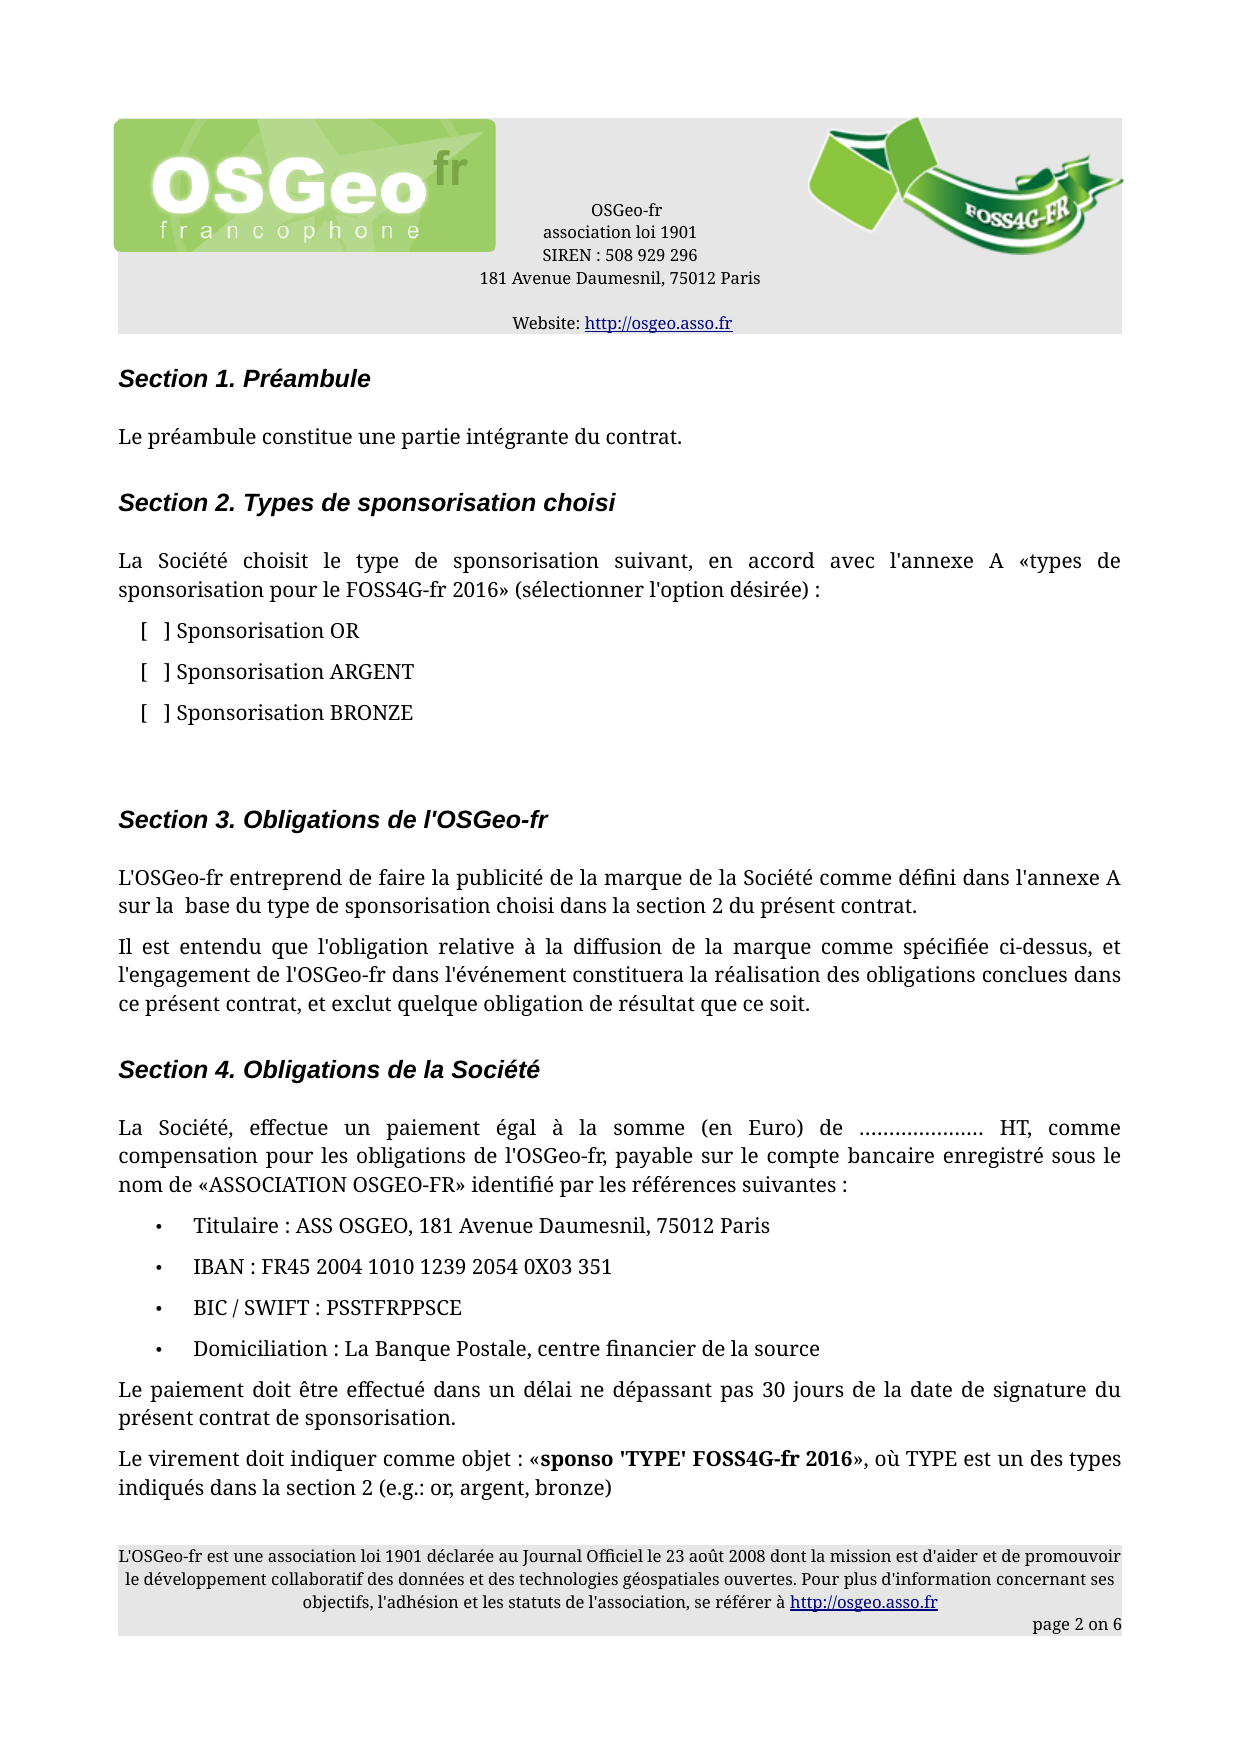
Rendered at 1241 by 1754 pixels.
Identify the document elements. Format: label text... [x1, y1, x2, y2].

text La Société choisit le type de sponsorisation suivant, en accord avec l'annexe A «types de sponsorisation pour le FOSS4G-fr 2016» (sélectionner l'option désirée) : [118, 546, 1122, 603]
subtitle Section 4. Obligations de la Société [118, 1055, 1122, 1084]
picture [807, 117, 1124, 255]
list BIC / SWIFT : PSSTFRPPSCE [156, 1293, 1122, 1321]
text Il est entendu que l'obligation relative à la diffusion de la marque comme spécifiée ci-dessus, et l'engagement de l'OSGeo-fr dans l'événement constituera la réalisation des obligations conclues dans ce présent contrat, et exclut quelque obligation de résultat que ce soit. [118, 932, 1122, 1017]
text La Société, effectue un paiement égal à la somme (en Euro) de ………………… HT, comme compensation pour les obligations de l'OSGeo-fr, payable sur le compte bancaire enregistré sous le nom de «ASSOCIATION OSGEO-FR» identifié par les références suivantes : [118, 1113, 1122, 1198]
subtitle Section 2. Types de sponsorisation choisi [118, 488, 1122, 517]
text [ ] Sponsorisation ARGENT [118, 657, 1122, 685]
list Domiciliation : La Banque Postale, centre financier de la source [156, 1334, 1122, 1362]
text Le préambule constitue une partie intégrante du contrat. [118, 422, 1122, 451]
text [ ] Sponsorisation BRONZE [118, 698, 1122, 726]
subtitle Section 1. Préambule [118, 364, 1122, 393]
text L'OSGeo-fr entreprend de faire la publicité de la marque de la Société comme défini dans l'annexe A sur la base du type de sponsorisation choisi dans la section 2 du présent contrat. [118, 863, 1122, 920]
list IBAN : FR45 2004 1010 1239 2054 0X03 351 [156, 1252, 1122, 1280]
text [ ] Sponsorisation OR [118, 616, 1122, 644]
subtitle Section 3. Obligations de l'OSGeo-fr [118, 804, 1122, 833]
list Titulaire : ASS OSGEO, 181 Avenue Daumesnil, 75012 Paris [156, 1211, 1122, 1239]
text Le paiement doit être effectué dans un délai ne dépassant pas 30 jours de la date de signature du présent contrat de sponsorisation. [118, 1375, 1122, 1432]
picture [113, 119, 496, 252]
text Le virement doit indiquer comme objet : «sponso 'TYPE' FOSS4G-fr 2016», où TYPE est un des types indiqués dans la section 2 (e.g.: or, argent, bronze) [118, 1444, 1122, 1501]
